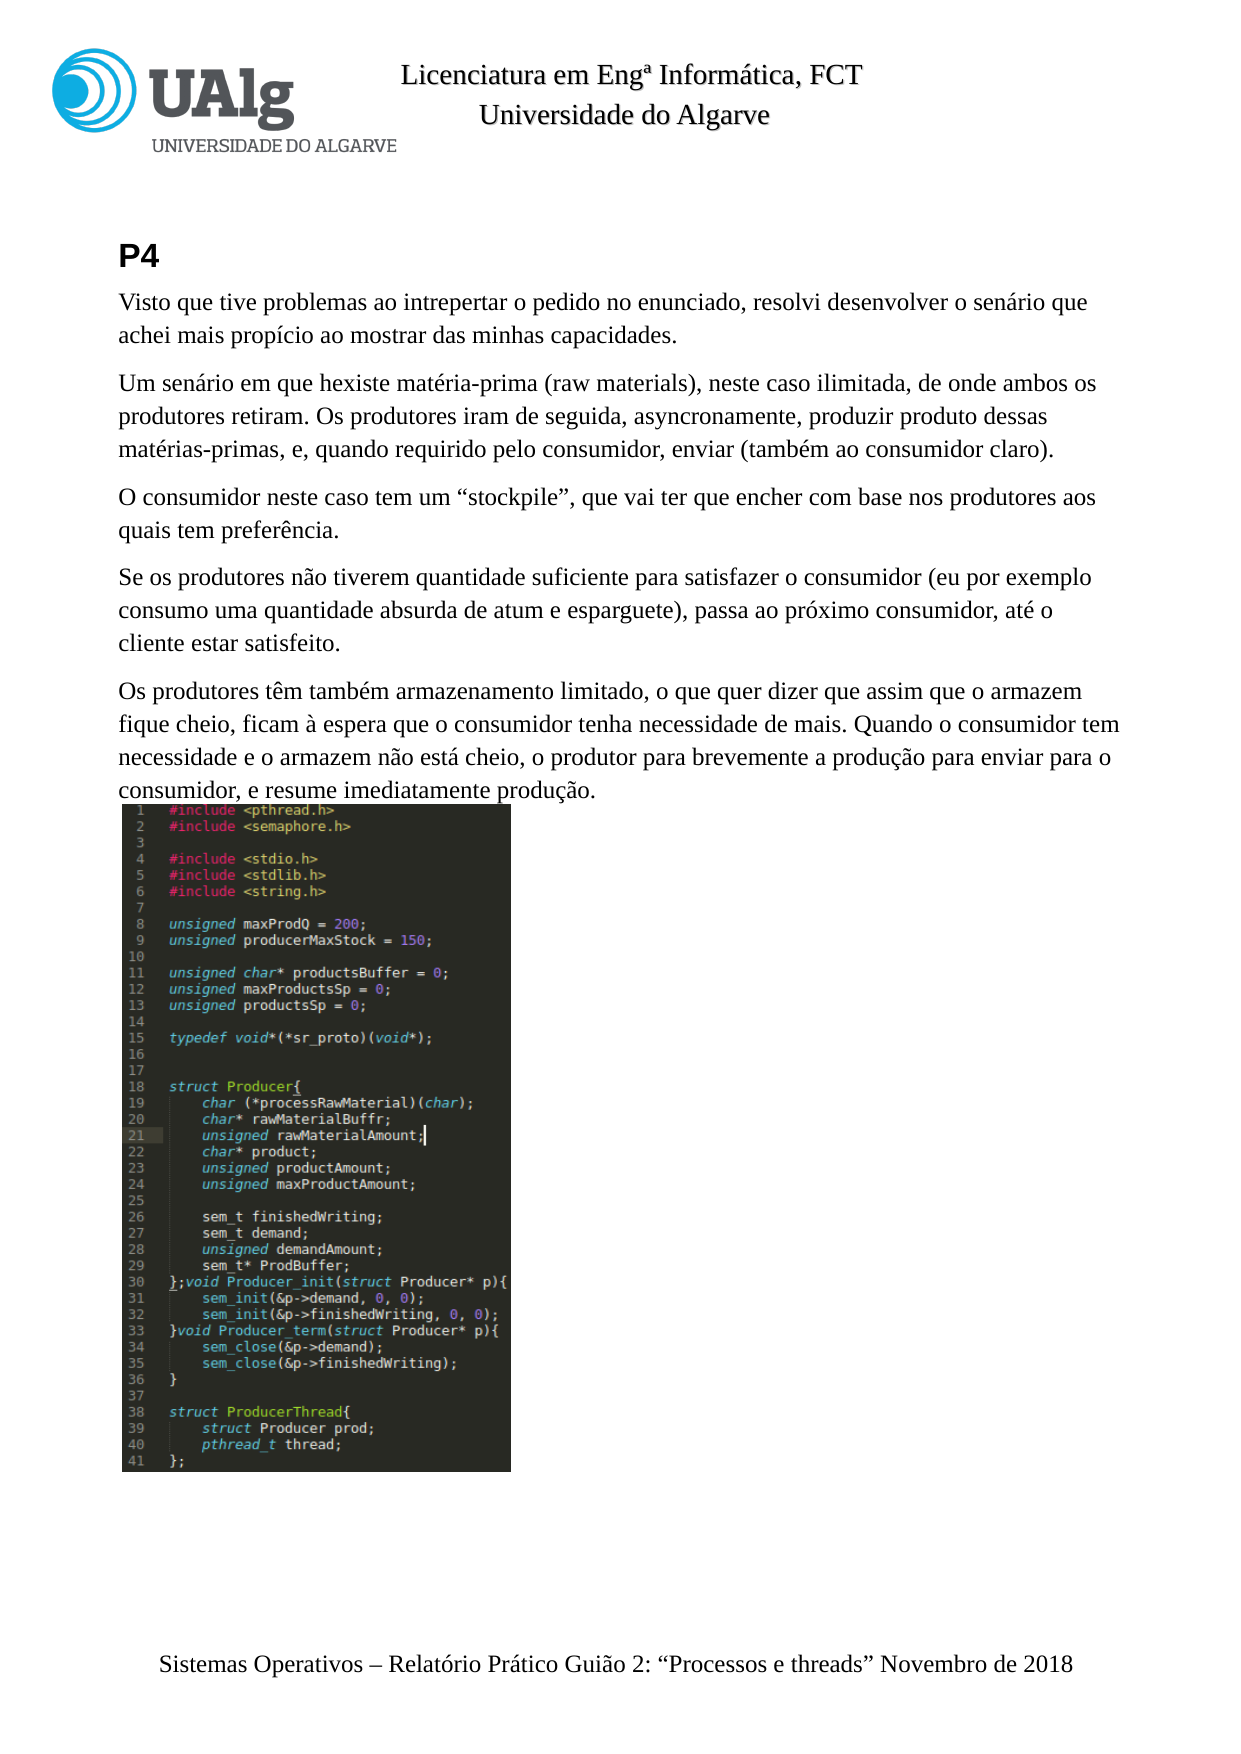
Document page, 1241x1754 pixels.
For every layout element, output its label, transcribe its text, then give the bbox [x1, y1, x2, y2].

subtitle P4 [118, 236, 1122, 275]
text Visto que tive problemas ao intrepertar o pedido no enunciado, resolvi desenvolver o senário que achei mais propício ao mostrar das minhas capacidades. [118, 287, 1122, 349]
picture [40, 36, 397, 153]
text Um senário em que hexiste matéria-prima (raw materials), neste caso ilimitada, de onde ambos os produtores retiram. Os produtores iram de seguida, asyncronamente, produzir produto dessas matérias-primas, e, quando requirido pelo consumidor, enviar (também ao consumidor claro). [118, 368, 1122, 463]
text Os produtores têm também armazenamento limitado, o que quer dizer que assim que o armazem fique cheio, ficam à espera que o consumidor tenha necessidade de mais. Quando o consumidor tem necessidade e o armazem não está cheio, o produtor para brevemente a produção para enviar para o consumidor, e resume imediatamente produção. [118, 676, 1122, 804]
text O consumidor neste caso tem um “stockpile”, que vai ter que encher com base nos produtores aos quais tem preferência. [118, 482, 1122, 543]
picture [122, 804, 511, 1472]
text Se os produtores não tiverem quantidade suficiente para satisfazer o consumidor (eu por exemplo consumo uma quantidade absurda de atum e esparguete), passa ao próximo consumidor, até o cliente estar satisfeito. [118, 562, 1122, 657]
